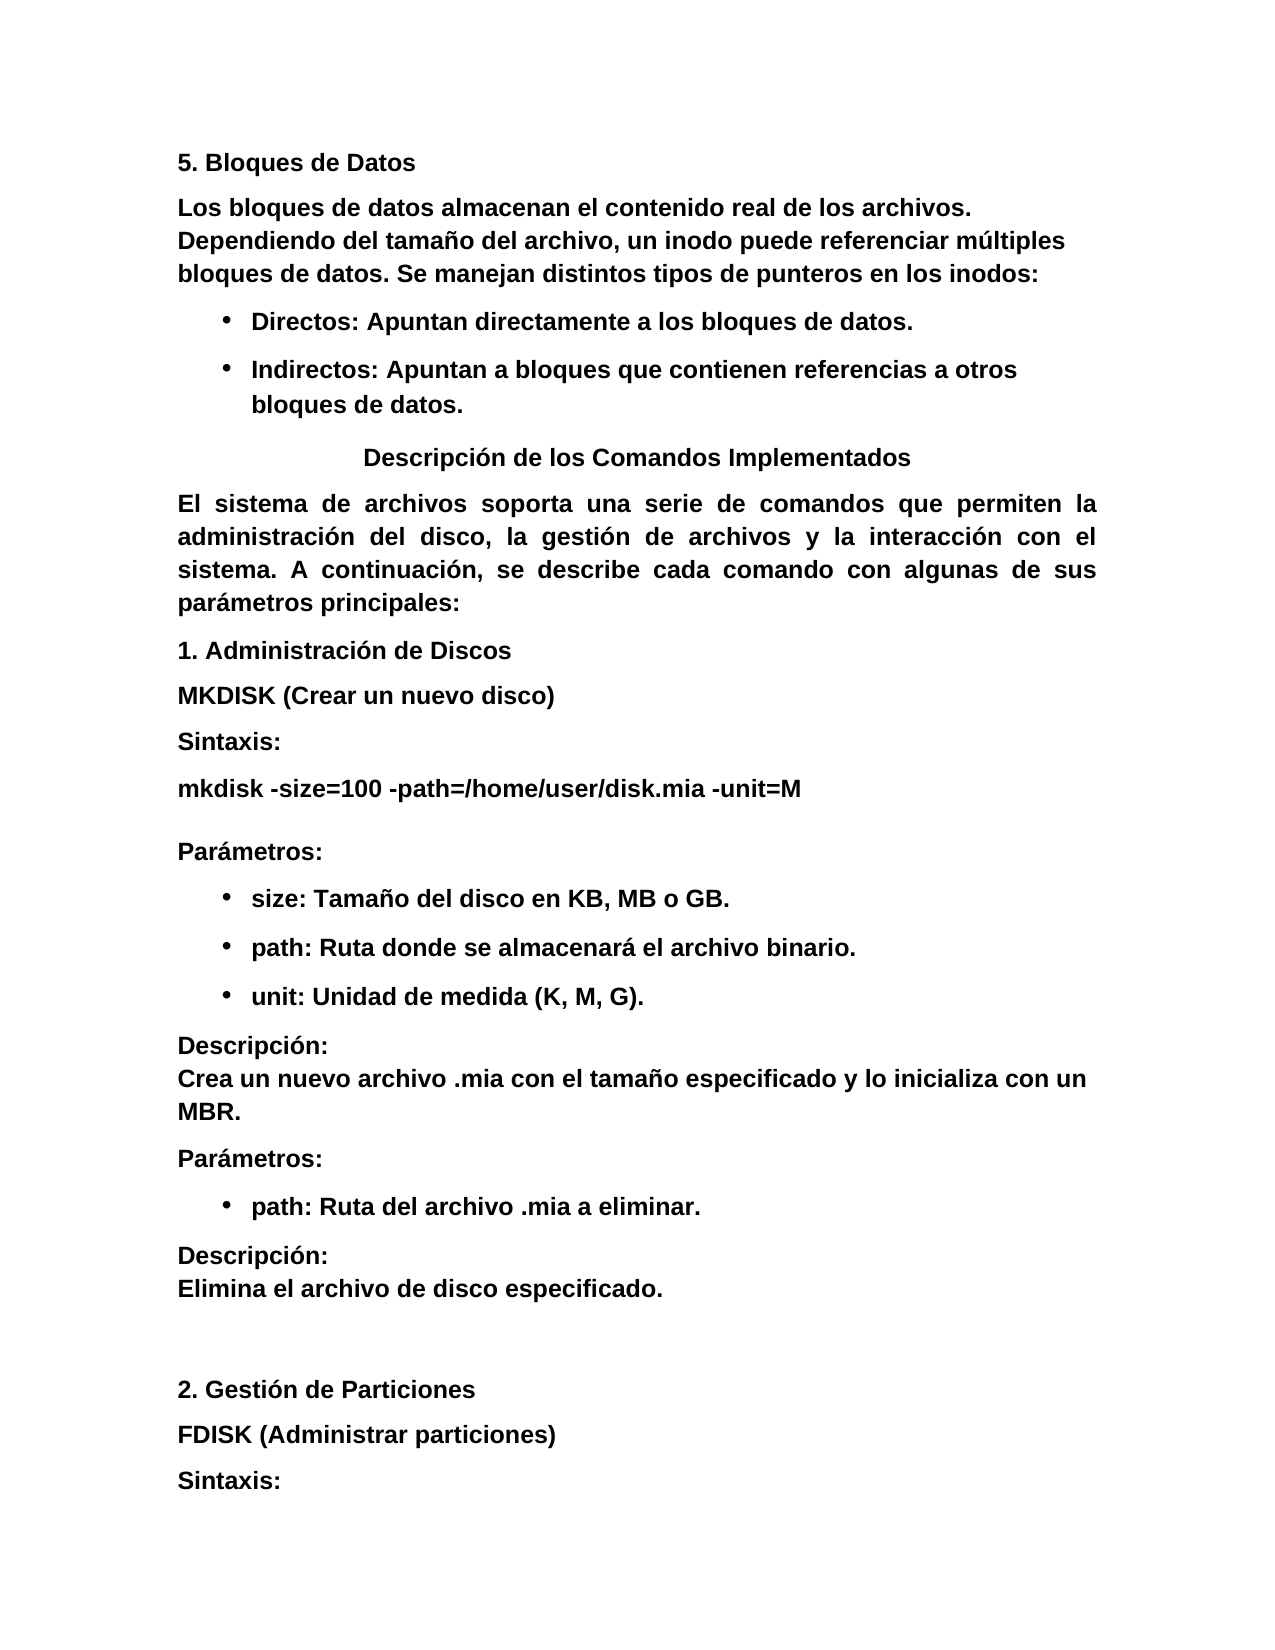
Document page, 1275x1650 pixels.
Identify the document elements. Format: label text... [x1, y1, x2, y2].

list Directos: Apuntan directamente a los bloques de datos. [222, 307, 1098, 337]
subtitle Descripción de los Comandos Implementados [177, 443, 1098, 472]
text Descripción: Crea un nuevo archivo .mia con el tamaño especificado y lo inicializa con un MBR. [177, 1031, 1098, 1125]
list path: Ruta donde se almacenará el archivo binario. [222, 933, 1098, 963]
subtitle FDISK (Administrar particiones) [177, 1420, 1098, 1449]
subtitle 5. Bloques de Datos [177, 148, 1098, 176]
text Parámetros: [177, 1144, 1098, 1173]
list Indirectos: Apuntan a bloques que contienen referencias a otros bloques de datos. [222, 356, 1098, 418]
subtitle 1. Administración de Discos [177, 636, 1098, 664]
text Parámetros: [177, 837, 1098, 866]
list unit: Unidad de medida (K, M, G). [222, 982, 1098, 1012]
subtitle 2. Gestión de Particiones [177, 1374, 1098, 1403]
list size: Tamaño del disco en KB, MB o GB. [222, 884, 1098, 914]
text Sintaxis: [177, 1466, 1098, 1494]
list path: Ruta del archivo .mia a eliminar. [222, 1192, 1098, 1222]
text Sintaxis: [177, 727, 1098, 755]
text El sistema de archivos soporta una serie de comandos que permiten la administración del disco, la gestión de archivos y la interacción con el sistema. A continuación, se describe cada comando con algunas de sus parámetros principales: [177, 489, 1098, 617]
subtitle MKDISK (Crear un nuevo disco) [177, 681, 1098, 710]
text Descripción: Elimina el archivo de disco especificado. [177, 1241, 1098, 1302]
text mkdisk -size=100 -path=/home/user/disk.mia -unit=M [177, 774, 1098, 803]
text Los bloques de datos almacenan el contenido real de los archivos. Dependiendo del tamaño del archivo, un inodo puede referenciar múltiples bloques de datos. Se manejan distintos tipos de punteros en los inodos: [177, 193, 1098, 288]
